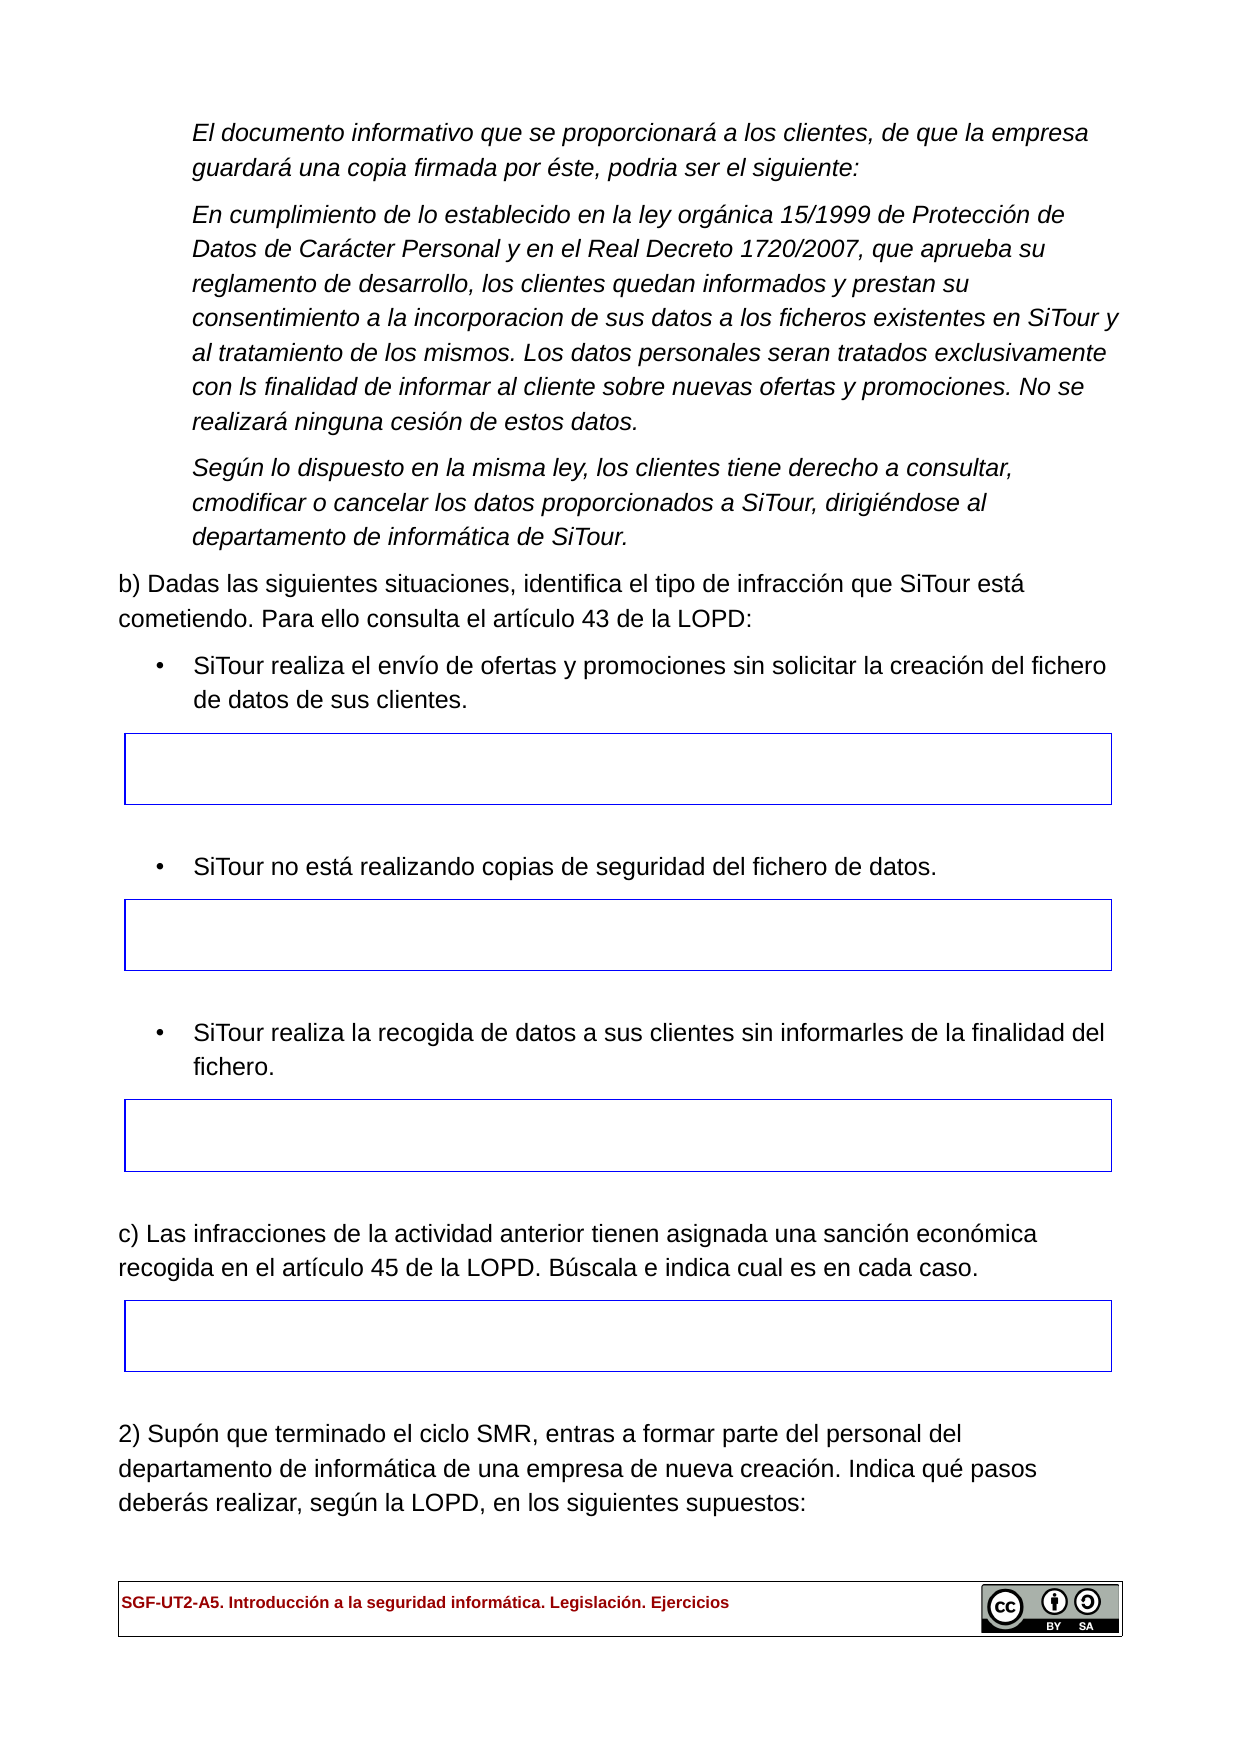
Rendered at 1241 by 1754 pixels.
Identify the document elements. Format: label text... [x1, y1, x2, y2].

text Según lo dispuesto en la misma ley, los clientes tiene derecho a consultar, cmodificar o cancelar los datos proporcionados a SiTour, dirigiéndose al departamento de informática de SiTour. [192, 453, 1122, 551]
text En cumplimiento de lo establecido en la ley orgánica 15/1999 de Protección de Datos de Carácter Personal y en el Real Decreto 1720/2007, que aprueba su reglamento de desarrollo, los clientes quedan informados y prestan su consentimiento a la incorporacion de sus datos a los ficheros existentes en SiTour y al tratamiento de los mismos. Los datos personales seran tratados exclusivamente con ls finalidad de informar al cliente sobre nuevas ofertas y promociones. No se realizará ninguna cesión de estos datos. [192, 199, 1122, 435]
text 2) Supón que terminado el ciclo SMR, entras a formar parte del personal del departamento de informática de una empresa de nueva creación. Indica qué pasos deberás realizar, según la LOPD, en los siguientes supuestos: [118, 1419, 1122, 1517]
text El documento informativo que se proporcionará a los clientes, de que la empresa guardará una copia firmada por éste, podria ser el siguiente: [192, 118, 1122, 181]
list SiTour realiza el envío de ofertas y promociones sin solicitar la creación del fichero de datos de sus clientes. [156, 651, 1122, 714]
table_header [126, 900, 1111, 970]
list SiTour realiza la recogida de datos a sus clientes sin informarles de la finalidad del fichero. [156, 1018, 1122, 1081]
text b) Dadas las siguientes situaciones, identifica el tipo de infracción que SiTour está cometiendo. Para ello consulta el artículo 43 de la LOPD: [118, 569, 1122, 633]
table_header [126, 1100, 1111, 1171]
table_header [126, 734, 1111, 803]
table_header [126, 1301, 1111, 1371]
picture [981, 1584, 1119, 1633]
list SiTour no está realizando copias de seguridad del fichero de datos. [156, 852, 1122, 880]
text c) Las infracciones de la actividad anterior tienen asignada una sanción económica recogida en el artículo 45 de la LOPD. Búscala e indica cual es en cada caso. [118, 1218, 1122, 1282]
